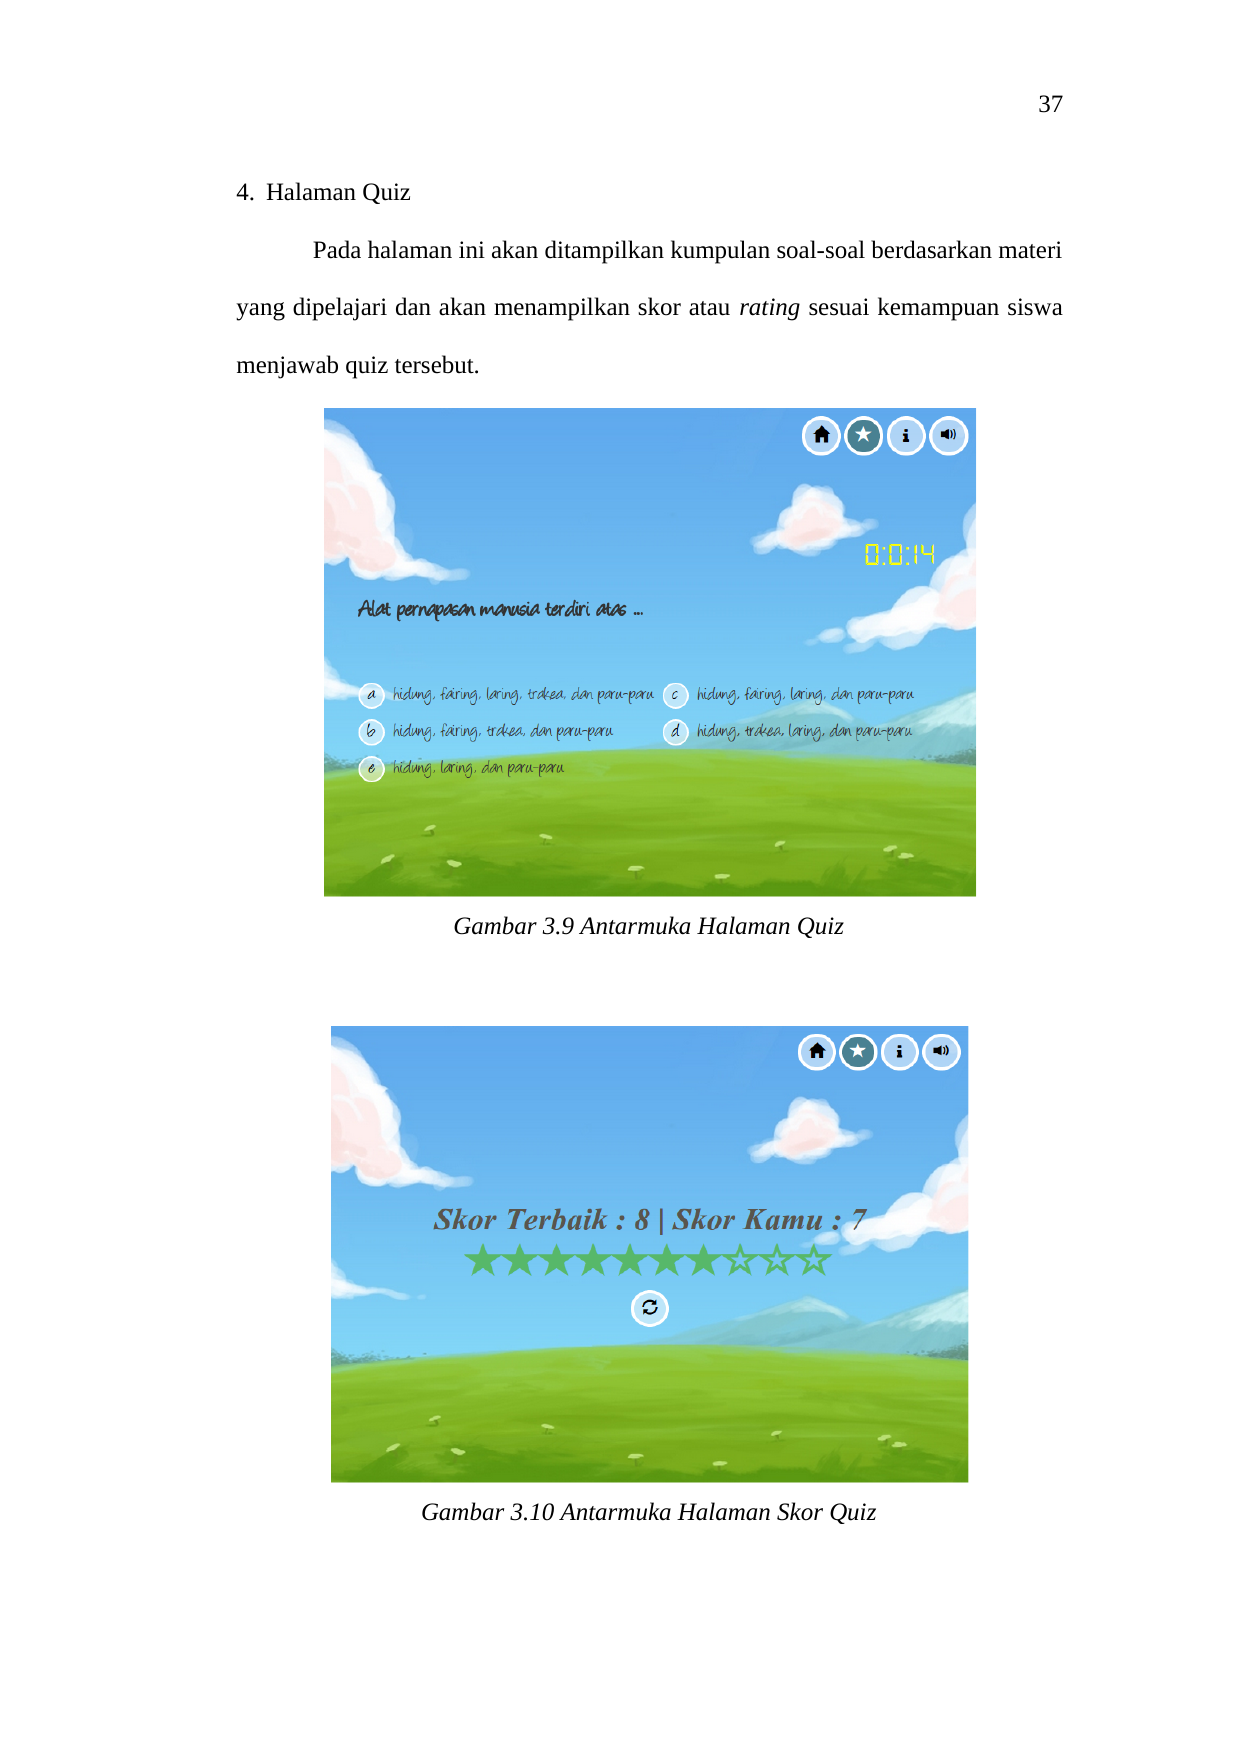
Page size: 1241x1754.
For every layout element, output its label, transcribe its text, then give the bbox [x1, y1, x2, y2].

picture [330, 1026, 969, 1483]
picture [323, 407, 977, 897]
list Halaman Quiz [236, 177, 1063, 206]
text Pada halaman ini akan ditampilkan kumpulan soal-soal berdasarkan materi yang dipelajari dan akan menampilkan skor atau rating sesuai kemampuan siswa menjawab quiz tersebut. [236, 235, 1063, 378]
text Gambar 3.10 Antarmuka Halaman Skor Quiz [321, 1026, 978, 1526]
text Gambar 3.9 Antarmuka Halaman Quiz [323, 897, 976, 939]
